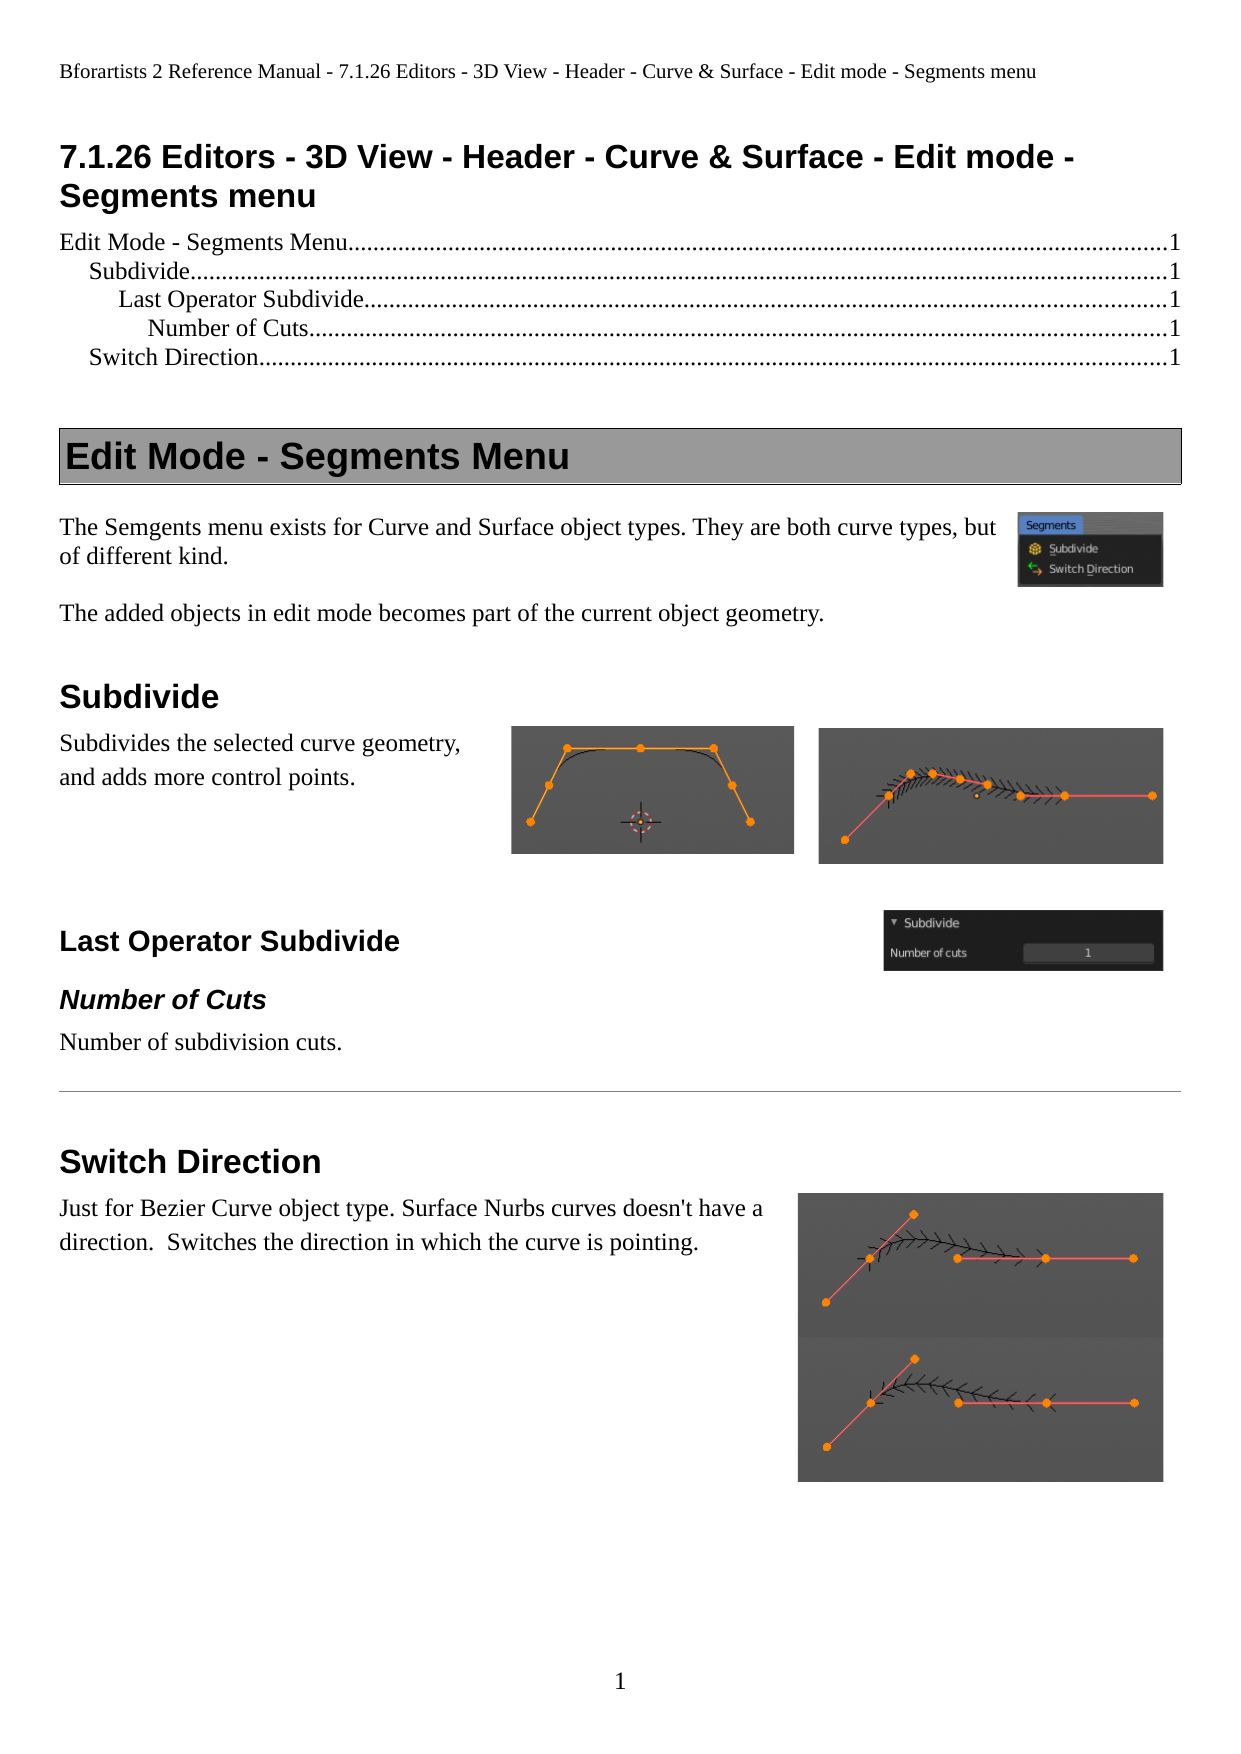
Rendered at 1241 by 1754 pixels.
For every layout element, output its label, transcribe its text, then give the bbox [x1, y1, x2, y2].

picture [883, 910, 1164, 971]
picture [818, 728, 1164, 864]
subtitle [1164, 924, 1181, 958]
table_header Edit Mode - Segments Menu [60, 429, 1181, 483]
text Number of Cuts 1 [147, 313, 1181, 342]
text [795, 728, 818, 791]
text Edit Mode - Segments Menu 1 [59, 227, 1181, 256]
subtitle Number of Cuts [59, 983, 1181, 1015]
subtitle Subdivide [59, 677, 1181, 716]
text Number of subdivision cuts. [59, 1027, 1181, 1056]
subtitle Last Operator Subdivide [59, 924, 883, 958]
text Subdivides the selected curve geometry, and adds more control points. [59, 728, 511, 791]
text Switch Direction 1 [88, 342, 1181, 371]
text The added objects in edit mode becomes part of the current object geometry. [59, 598, 1181, 627]
picture [511, 726, 795, 854]
text Subdivide 1 [88, 256, 1181, 284]
subtitle Switch Direction [59, 1141, 1181, 1180]
picture [797, 1193, 1164, 1482]
subtitle 7.1.26 Editors - 3D View - Header - Curve & Surface - Edit mode - Segments menu [59, 138, 1181, 214]
text Just for Bezier Curve object type. Surface Nurbs curves doesn't have a direction. Switches the direction in which the curve is pointing. [59, 1193, 797, 1256]
picture [1017, 512, 1164, 587]
text Last Operator Subdivide 1 [118, 284, 1181, 313]
text The Semgents menu exists for Curve and Surface object types. They are both curve types, but of different kind. [59, 512, 1017, 570]
